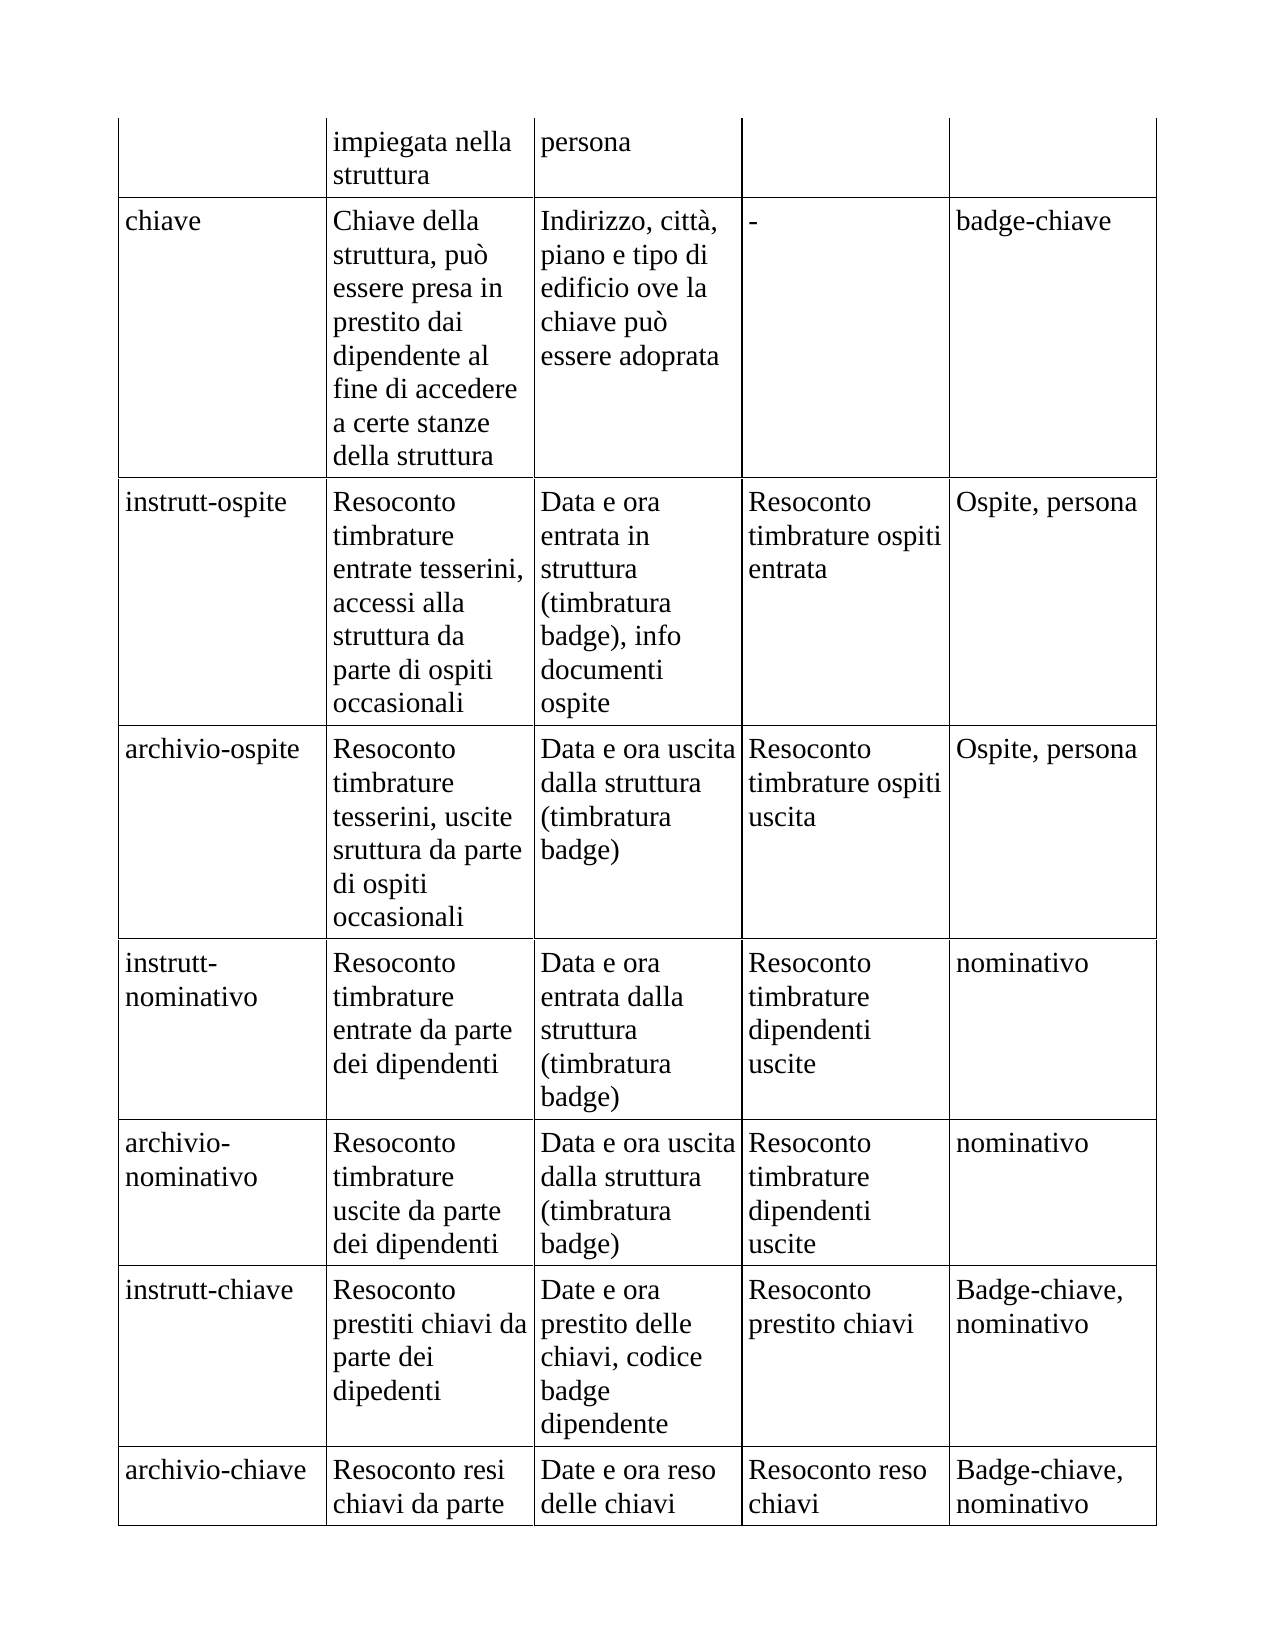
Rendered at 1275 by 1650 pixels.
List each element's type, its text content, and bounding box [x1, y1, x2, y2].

table_cell Resoconto resi chiavi da parte [327, 1447, 533, 1525]
table_cell Chiave della struttura, può essere presa in prestito dai dipendente al fine di accedere a certe stanze della struttura [327, 198, 533, 477]
table_cell Resoconto timbrature tesserini, uscite sruttura da parte di ospiti occasionali [327, 726, 533, 938]
table_cell archivio-ospite [119, 726, 326, 938]
table_cell Date e ora prestito delle chiavi, codice badge dipendente [535, 1266, 741, 1446]
table_cell instrutt-chiave [119, 1266, 326, 1446]
table_cell Resoconto timbrature entrate da parte dei dipendenti [327, 940, 533, 1119]
table_cell archivio-chiave [119, 1447, 326, 1525]
table_cell [743, 118, 949, 197]
table_cell Ospite, persona [950, 726, 1156, 938]
table_cell Data e ora uscita dalla struttura (timbratura badge) [535, 1120, 741, 1265]
table_cell Resoconto timbrature ospiti entrata [743, 479, 949, 725]
table_cell persona [535, 118, 741, 197]
table_cell archivio-nominativo [119, 1120, 326, 1265]
table_cell Resoconto prestito chiavi [743, 1266, 949, 1446]
table_cell Data e ora entrata dalla struttura (timbratura badge) [535, 940, 741, 1119]
table_cell Resoconto timbrature ospiti uscita [743, 726, 949, 938]
table_cell [950, 118, 1156, 197]
table_cell Badge-chiave, nominativo [950, 1447, 1156, 1525]
table_cell Resoconto prestiti chiavi da parte dei dipedenti [327, 1266, 533, 1446]
table_cell Indirizzo, città, piano e tipo di edificio ove la chiave può essere adoprata [535, 198, 741, 477]
table_cell Ospite, persona [950, 479, 1156, 725]
table_cell Badge-chiave, nominativo [950, 1266, 1156, 1446]
table_cell Resoconto timbrature dipendenti uscite [743, 1120, 949, 1265]
table_cell instrutt-ospite [119, 479, 326, 725]
table_cell nominativo [950, 940, 1156, 1119]
table_cell badge-chiave [950, 198, 1156, 477]
table_cell - [743, 198, 949, 477]
table_cell Data e ora entrata in struttura (timbratura badge), info documenti ospite [535, 479, 741, 725]
table_cell nominativo [950, 1120, 1156, 1265]
table_cell Resoconto timbrature uscite da parte dei dipendenti [327, 1120, 533, 1265]
table_cell Data e ora uscita dalla struttura (timbratura badge) [535, 726, 741, 938]
table_cell Resoconto timbrature entrate tesserini, accessi alla struttura da parte di ospiti occasionali [327, 479, 533, 725]
table_cell [119, 118, 326, 197]
table_cell Date e ora reso delle chiavi [535, 1447, 741, 1525]
table_cell Resoconto reso chiavi [743, 1447, 949, 1525]
table_cell Resoconto timbrature dipendenti uscite [743, 940, 949, 1119]
table_cell instrutt-nominativo [119, 940, 326, 1119]
table_cell chiave [119, 198, 326, 477]
table_cell impiegata nella struttura [327, 118, 533, 197]
